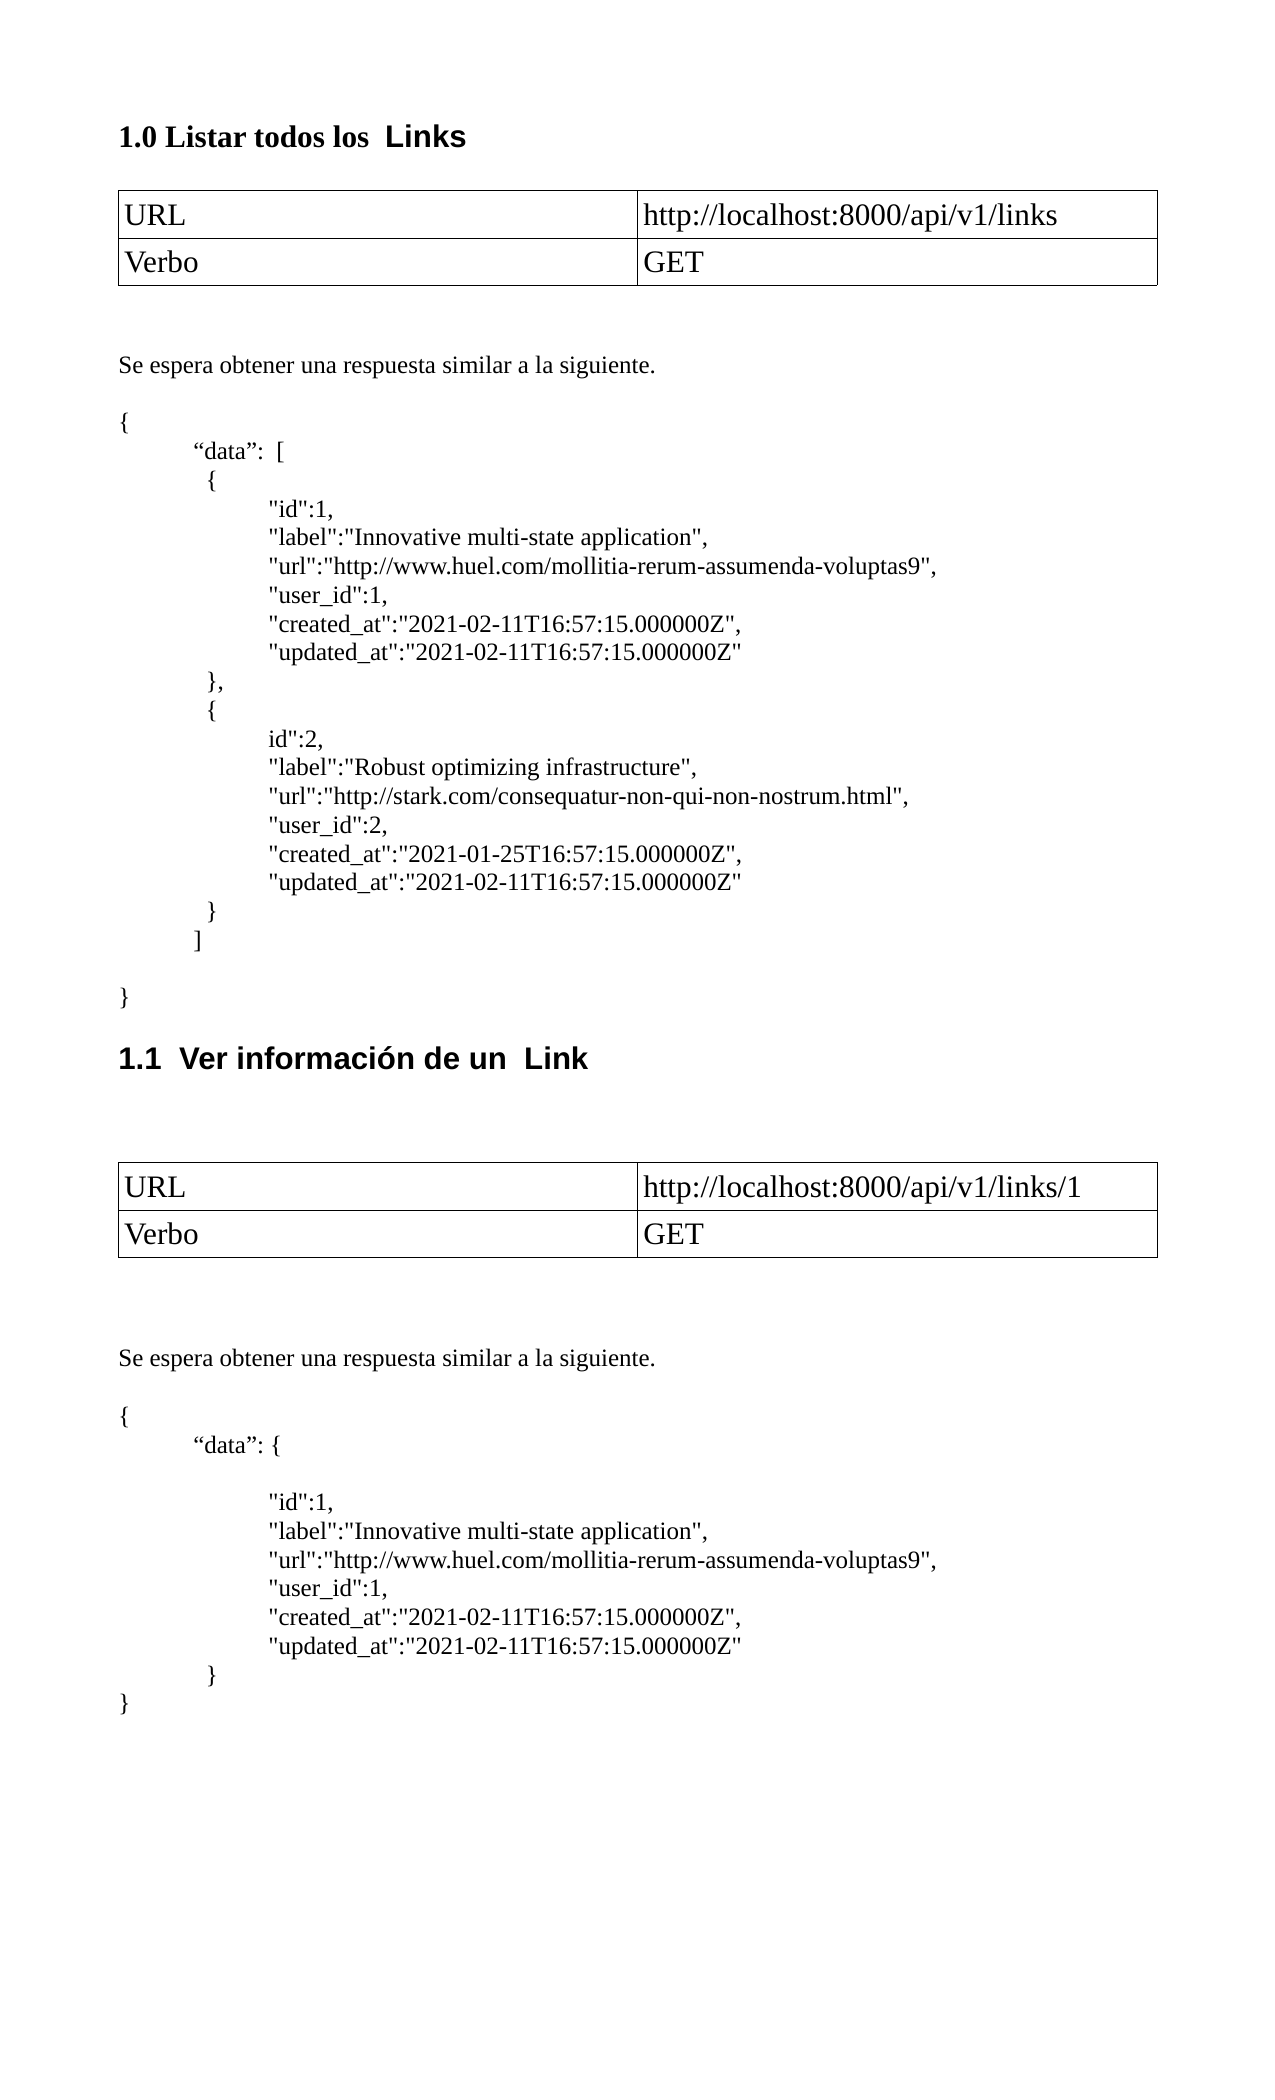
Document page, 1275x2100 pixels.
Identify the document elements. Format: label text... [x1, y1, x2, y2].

text "url":"http://www.huel.com/mollitia-rerum-assumenda-voluptas9", [118, 551, 1157, 580]
text Se espera obtener una respuesta similar a la siguiente. [118, 1343, 1157, 1372]
text "label":"Innovative multi-state application", [118, 1516, 1157, 1545]
text "created_at":"2021-01-25T16:57:15.000000Z", [118, 839, 1157, 867]
table_header http://localhost:8000/api/v1/links [638, 191, 1157, 238]
text } [118, 1688, 1157, 1717]
text id":2, [118, 724, 1157, 752]
text "user_id":1, [118, 580, 1157, 609]
table_header URL [119, 191, 637, 238]
text Se espera obtener una respuesta similar a la siguiente. [118, 350, 1157, 379]
text } [118, 982, 1157, 1011]
table_header URL [119, 1163, 637, 1210]
text "user_id":2, [118, 810, 1157, 839]
text 1.0 Listar todos los Links [118, 118, 1157, 154]
text “data”: { [118, 1430, 1157, 1458]
text "updated_at":"2021-02-11T16:57:15.000000Z" [118, 637, 1157, 666]
text { [118, 695, 1157, 724]
text ] [118, 925, 1157, 954]
table_cell Verbo [119, 1211, 637, 1257]
text "label":"Innovative multi-state application", [118, 522, 1157, 551]
text { [118, 1401, 1157, 1430]
text "created_at":"2021-02-11T16:57:15.000000Z", [118, 1602, 1157, 1631]
text 1.1 Ver información de un Link [118, 1040, 1157, 1076]
text { [118, 407, 1157, 436]
text "updated_at":"2021-02-11T16:57:15.000000Z" [118, 1631, 1157, 1660]
table_header http://localhost:8000/api/v1/links/1 [638, 1163, 1157, 1210]
text “data”: [ [118, 436, 1157, 465]
table_cell Verbo [119, 239, 637, 285]
text }, [118, 666, 1157, 695]
table_cell GET [638, 1211, 1157, 1257]
text "url":"http://www.huel.com/mollitia-rerum-assumenda-voluptas9", [118, 1545, 1157, 1573]
text "user_id":1, [118, 1573, 1157, 1602]
text "id":1, [118, 1487, 1157, 1516]
table_cell GET [638, 239, 1157, 285]
text "label":"Robust optimizing infrastructure", [118, 752, 1157, 781]
text "created_at":"2021-02-11T16:57:15.000000Z", [118, 609, 1157, 637]
text { [118, 465, 1157, 494]
text "updated_at":"2021-02-11T16:57:15.000000Z" [118, 867, 1157, 896]
text "url":"http://stark.com/consequatur-non-qui-non-nostrum.html", [118, 781, 1157, 810]
text } [118, 1660, 1157, 1688]
text } [118, 896, 1157, 925]
text "id":1, [118, 494, 1157, 522]
